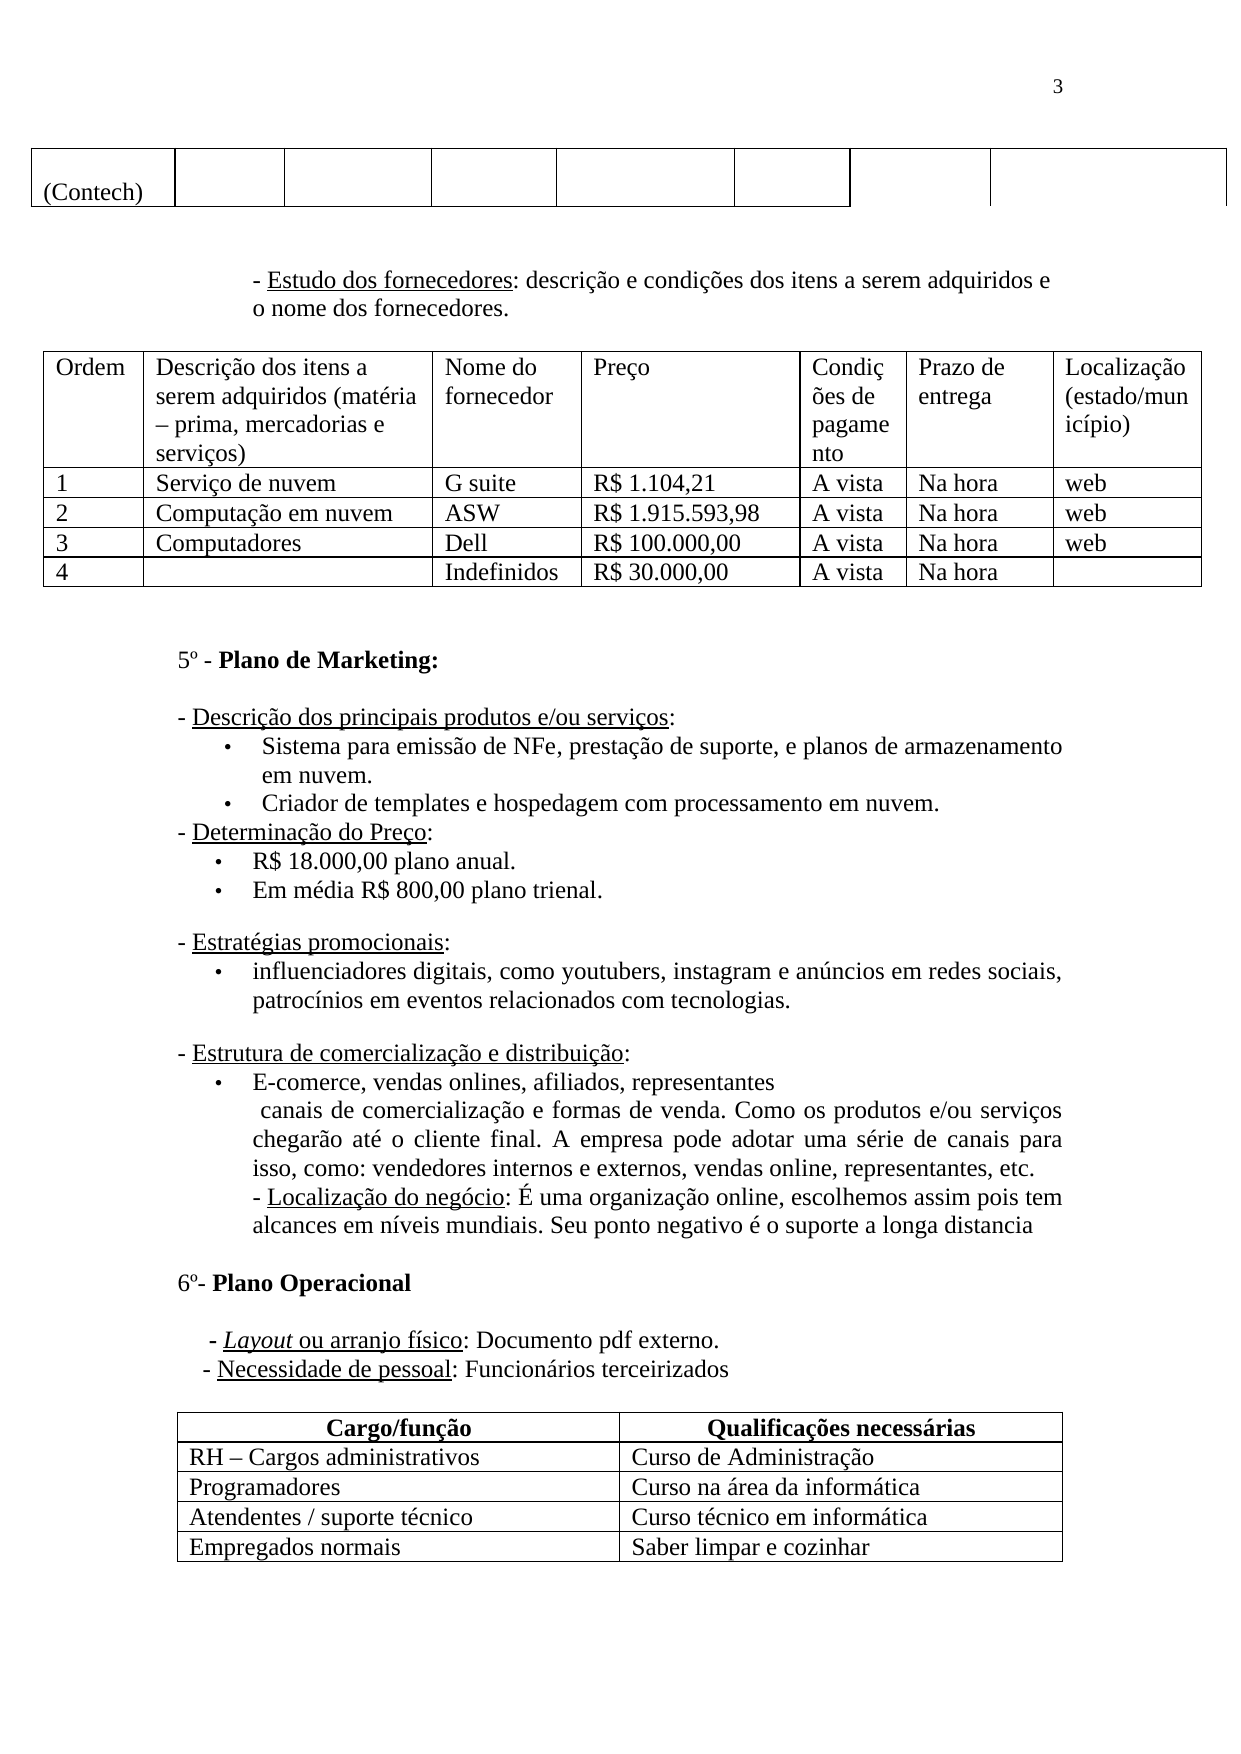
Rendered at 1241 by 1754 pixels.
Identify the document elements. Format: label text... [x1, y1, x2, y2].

table_header Condições de pagamento [801, 352, 906, 467]
text - Localização do negócio: É uma organização online, escolhemos assim pois tem alcances em níveis mundiais. Seu ponto negativo é o suporte a longa distancia [252, 1182, 1063, 1239]
table_cell R$ 30.000,00 [582, 558, 799, 586]
table_cell [432, 149, 556, 206]
table_cell web [1054, 528, 1201, 556]
table_cell Dell [433, 528, 581, 556]
table_header Preço [582, 352, 799, 467]
table_cell 3 [44, 528, 143, 556]
table_cell [176, 149, 284, 206]
table_cell Indefinidos [433, 558, 581, 586]
table_cell A vista [801, 498, 906, 527]
table_cell [735, 149, 849, 206]
table_cell Empregados normais [178, 1532, 619, 1561]
table_cell A vista [801, 468, 906, 497]
table_cell [991, 149, 1226, 206]
table_cell [144, 558, 432, 586]
table_header Qualificações necessárias [620, 1413, 1062, 1441]
table_header Localização (estado/município) [1054, 352, 1201, 467]
list Em média R$ 800,00 plano trienal. [215, 875, 1063, 903]
list - Estudo dos fornecedores: descrição e condições dos itens a serem adquiridos e o nome dos fornecedores. [252, 265, 1063, 322]
table_cell Na hora [907, 528, 1053, 556]
table_header Prazo de entrega [907, 352, 1053, 467]
list R$ 18.000,00 plano anual. [215, 846, 1063, 875]
list E-comerce, vendas onlines, afiliados, representantes [215, 1067, 1063, 1095]
text - Estratégias promocionais: [177, 927, 1063, 956]
list Criador de templates e hospedagem com processamento em nuvem. [224, 788, 1063, 817]
table_cell Saber limpar e cozinhar [620, 1532, 1062, 1561]
text - Descrição dos principais produtos e/ou serviços: [177, 702, 1063, 731]
table_cell 4 [44, 558, 143, 586]
table_cell [1054, 558, 1201, 586]
table_cell Na hora [907, 558, 1053, 586]
table_cell Serviço de nuvem [144, 468, 432, 497]
table_cell Programadores [178, 1472, 619, 1501]
table_cell [285, 149, 431, 206]
table_cell ASW [433, 498, 581, 527]
table_cell Na hora [907, 468, 1053, 497]
list influenciadores digitais, como youtubers, instagram e anúncios em redes sociais, patrocínios em eventos relacionados com tecnologias. [215, 956, 1063, 1014]
text - Necessidade de pessoal: Funcionários terceirizados [177, 1354, 1063, 1383]
table_cell R$ 100.000,00 [582, 528, 799, 556]
table_cell (Contech) [32, 149, 174, 206]
table_cell Computadores [144, 528, 432, 556]
list Sistema para emissão de NFe, prestação de suporte, e planos de armazenamento em nuvem. [224, 731, 1063, 788]
table_cell [557, 149, 734, 206]
text canais de comercialização e formas de venda. Como os produtos e/ou serviços chegarão até o cliente final. A empresa pode adotar uma série de canais para isso, como: vendedores internos e externos, vendas online, representantes, etc. [252, 1095, 1063, 1182]
table_cell R$ 1.104,21 [582, 468, 799, 497]
table_cell Computação em nuvem [144, 498, 432, 527]
table_cell web [1054, 468, 1201, 497]
table_header Ordem [44, 352, 143, 467]
text - Estrutura de comercialização e distribuição: [177, 1038, 1063, 1067]
table_cell Curso técnico em informática [620, 1502, 1062, 1531]
table_header Cargo/função [178, 1413, 619, 1441]
table_cell R$ 1.915.593,98 [582, 498, 799, 527]
text - Determinação do Preço: [177, 817, 1063, 846]
table_cell G suite [433, 468, 581, 497]
table_cell Curso de Administração [620, 1443, 1062, 1471]
table_cell A vista [801, 528, 906, 556]
text - Layout ou arranjo físico: Documento pdf externo. [177, 1325, 1063, 1354]
table_cell Na hora [907, 498, 1053, 527]
table_cell Curso na área da informática [620, 1472, 1062, 1501]
table_cell 2 [44, 498, 143, 527]
table_cell Atendentes / suporte técnico [178, 1502, 619, 1531]
table_header Descrição dos itens a serem adquiridos (matéria – prima, mercadorias e serviços) [144, 352, 432, 467]
table_header Nome do fornecedor [433, 352, 581, 467]
table_cell [851, 149, 990, 206]
text 5º - Plano de Marketing: [177, 645, 1063, 673]
table_cell A vista [801, 558, 906, 586]
text 6º- Plano Operacional [177, 1268, 1063, 1297]
table_cell web [1054, 498, 1201, 527]
table_cell RH – Cargos administrativos [178, 1443, 619, 1471]
table_cell 1 [44, 468, 143, 497]
